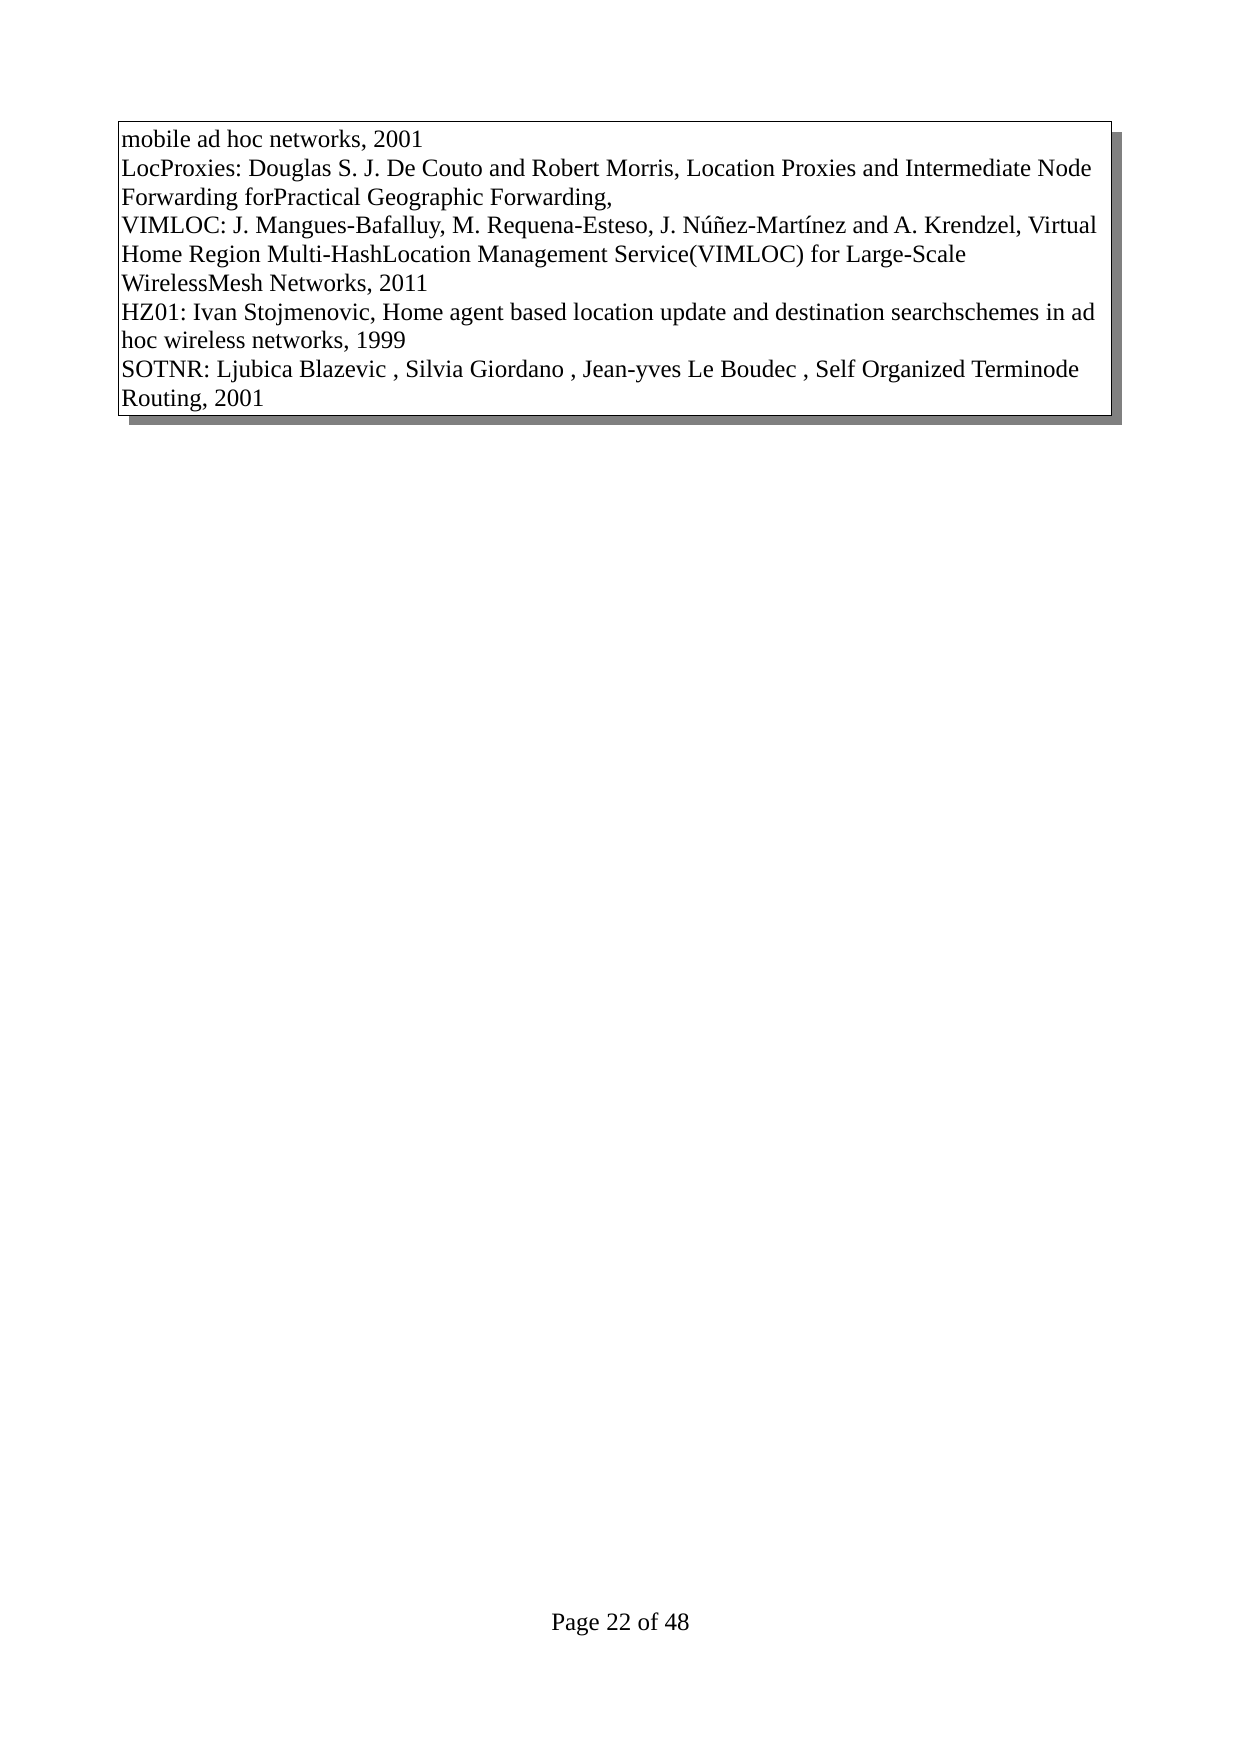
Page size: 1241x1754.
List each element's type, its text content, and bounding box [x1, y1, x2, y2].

text VIMLOC: J. Mangues-Bafalluy, M. Requena-Esteso, J. Núñez-Martínez and A. Krendzel, Virtual Home Region Multi-HashLocation Management Service(VIMLOC) for Large-Scale WirelessMesh Networks, 2011 [119, 207, 1111, 294]
text LocProxies: Douglas S. J. De Couto and Robert Morris, Location Proxies and Intermediate Node Forwarding forPractical Geographic Forwarding, [119, 150, 1111, 207]
text SOTNR: Ljubica Blazevic , Silvia Giordano , Jean-yves Le Boudec , Self Organized Terminode Routing, 2001 [119, 351, 1111, 415]
text mobile ad hoc networks, 2001 [119, 122, 1111, 150]
text HZ01: Ivan Stojmenovic, Home agent based location update and destination searchschemes in ad hoc wireless networks, 1999 [119, 294, 1111, 351]
